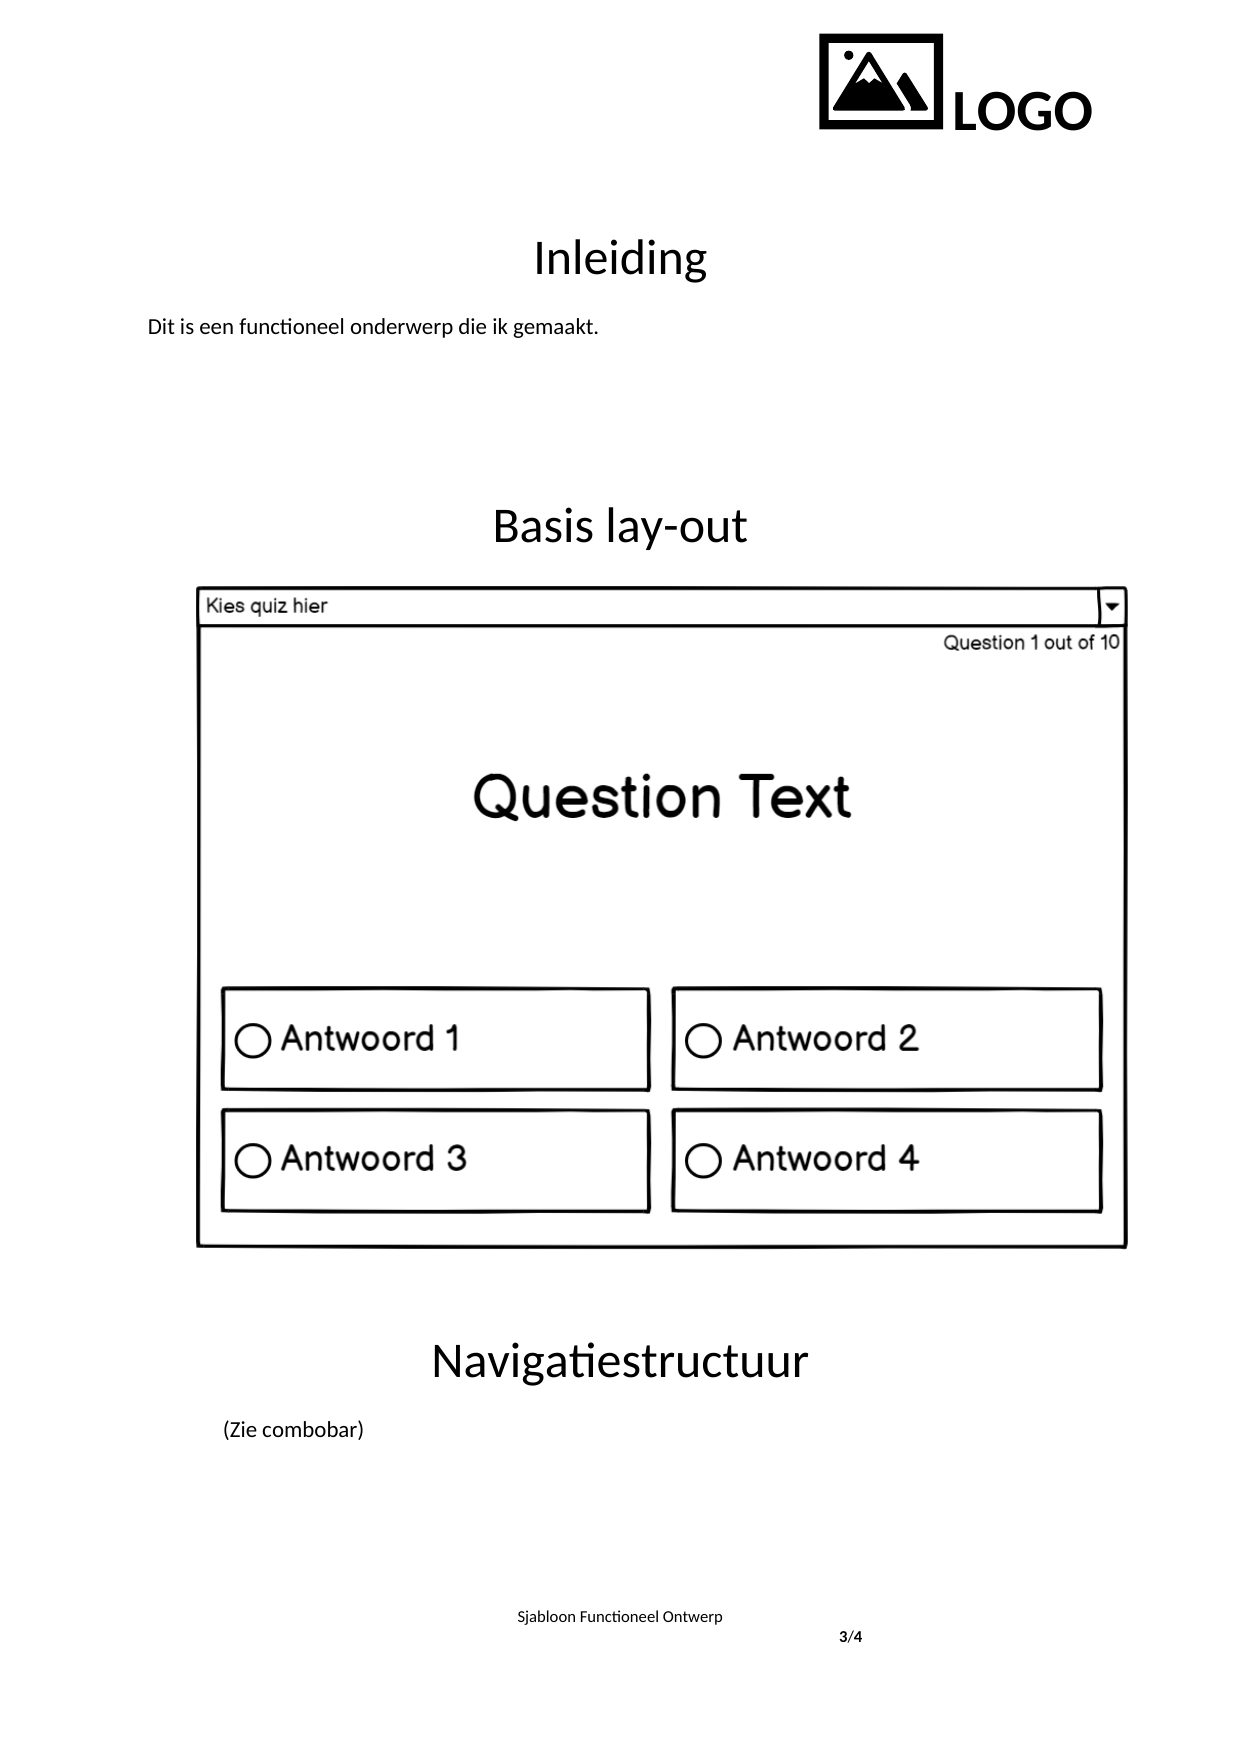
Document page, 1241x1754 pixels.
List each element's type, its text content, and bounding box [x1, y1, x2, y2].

subtitle Basis lay-out [148, 494, 1093, 555]
subtitle Inleiding [148, 226, 1093, 287]
subtitle Navigatiestructuur [148, 1329, 1093, 1390]
text Dit is een functioneel onderwerp die ik gemaakt. [148, 312, 1093, 340]
text (Zie combobar) [223, 1416, 1093, 1443]
